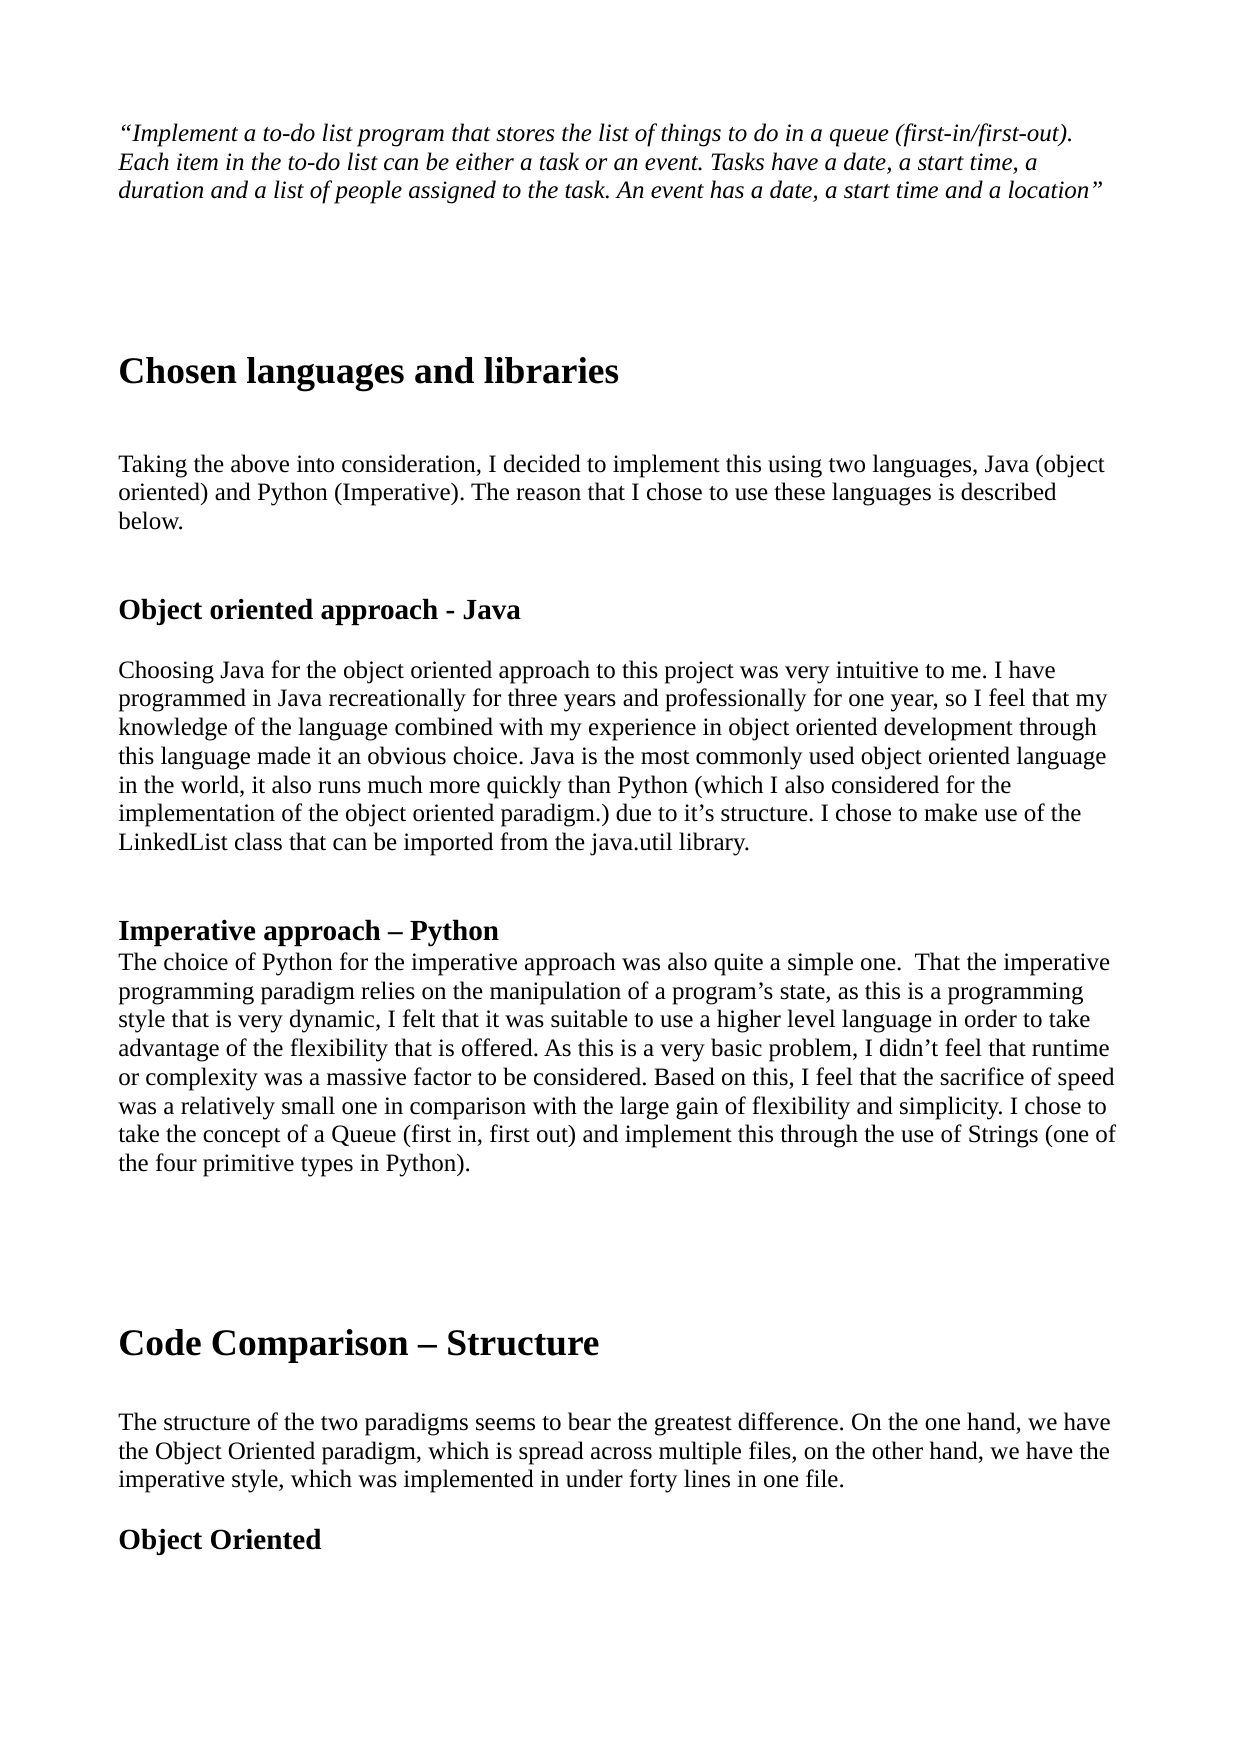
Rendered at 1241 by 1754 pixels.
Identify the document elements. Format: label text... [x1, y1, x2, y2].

text Object oriented approach - Java [118, 592, 1122, 626]
text Choosing Java for the object oriented approach to this project was very intuitive to me. I have programmed in Java recreationally for three years and professionally for one year, so I feel that my knowledge of the language combined with my experience in object oriented development through this language made it an obvious choice. Java is the most commonly used object oriented language in the world, it also runs much more quickly than Python (which I also considered for the implementation of the object oriented paradigm.) due to it’s structure. I chose to make use of the LinkedList class that can be imported from the java.util library. [118, 655, 1122, 856]
text Chosen languages and libraries [118, 348, 1122, 391]
text The choice of Python for the imperative approach was also quite a simple one. That the imperative programming paradigm relies on the manipulation of a program’s state, as this is a programming style that is very dynamic, I felt that it was suitable to use a higher level language in order to take advantage of the flexibility that is offered. As this is a very basic problem, I didn’t feel that runtime or complexity was a massive factor to be considered. Based on this, I feel that the sacrifice of speed was a relatively small one in comparison with the large gain of flexibility and simplicity. I chose to take the concept of a Queue (first in, first out) and implement this through the use of Strings (one of the four primitive types in Python). [118, 947, 1122, 1177]
text The structure of the two paradigms seems to bear the greatest difference. On the one hand, we have the Object Oriented paradigm, which is spread across multiple files, on the other hand, we have the imperative style, which was implemented in under forty lines in one file. [118, 1407, 1122, 1493]
text Imperative approach – Python [118, 913, 1122, 947]
text Object Oriented [118, 1522, 1122, 1556]
text Taking the above into consideration, I decided to implement this using two languages, Java (object oriented) and Python (Imperative). The reason that I chose to use these languages is described below. [118, 449, 1122, 535]
text Code Comparison – Structure [118, 1321, 1122, 1364]
text “Implement a to-do list program that stores the list of things to do in a queue (first-in/first-out). Each item in the to-do list can be either a task or an event. Tasks have a date, a start time, a duration and a list of people assigned to the task. An event has a date, a start time and a location” [118, 118, 1122, 204]
